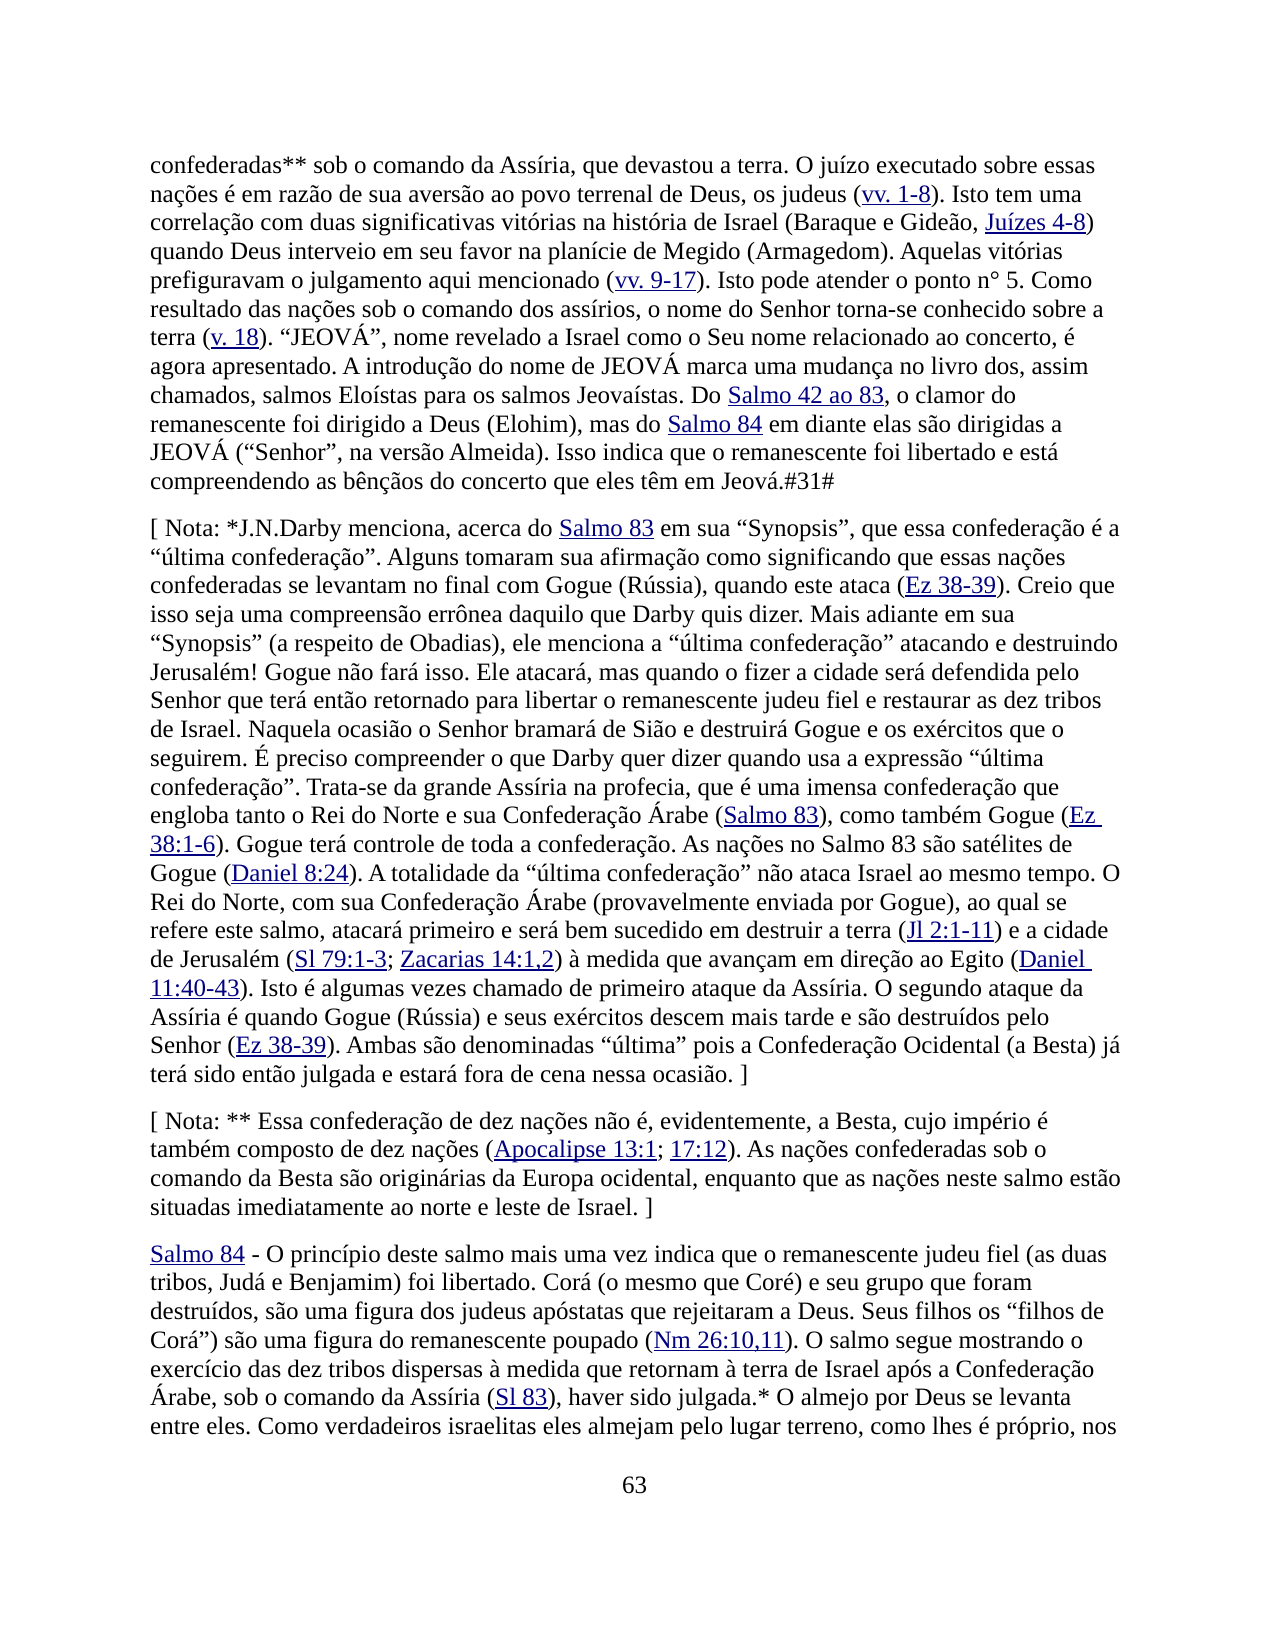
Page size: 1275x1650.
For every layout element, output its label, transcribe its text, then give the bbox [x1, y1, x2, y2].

text confederadas** sob o comando da Assíria, que devastou a terra. O juízo executado sobre essas nações é em razão de sua aversão ao povo terrenal de Deus, os judeus (vv. 1-8). Isto tem uma correlação com duas significativas vitórias na história de Israel (Baraque e Gideão, Juízes 4-8) quando Deus interveio em seu favor na planície de Megido (Armagedom). Aquelas vitórias prefiguravam o julgamento aqui mencionado (vv. 9-17). Isto pode atender o ponto n° 5. Como resultado das nações sob o comando dos assírios, o nome do Senhor torna-se conhecido sobre a terra (v. 18). “JEOVÁ”, nome revelado a Israel como o Seu nome relacionado ao concerto, é agora apresentado. A introdução do nome de JEOVÁ marca uma mudança no livro dos, assim chamados, salmos Eloístas para os salmos Jeovaístas. Do Salmo 42 ao 83, o clamor do remanescente foi dirigido a Deus (Elohim), mas do Salmo 84 em diante elas são dirigidas a JEOVÁ (“Senhor”, na versão Almeida). Isso indica que o remanescente foi libertado e está compreendendo as bênçãos do concerto que eles têm em Jeová.#31# [150, 150, 1125, 495]
text [ Nota: ** Essa confederação de dez nações não é, evidentemente, a Besta, cujo império é também composto de dez nações (Apocalipse 13:1; 17:12). As nações confederadas sob o comando da Besta são originárias da Europa ocidental, enquanto que as nações neste salmo estão situadas imediatamente ao norte e leste de Israel. ] [150, 1106, 1125, 1221]
text Salmo 84 - O princípio deste salmo mais uma vez indica que o remanescente judeu fiel (as duas tribos, Judá e Benjamim) foi libertado. Corá (o mesmo que Coré) e seu grupo que foram destruídos, são uma figura dos judeus apóstatas que rejeitaram a Deus. Seus filhos os “filhos de Corá”) são uma figura do remanescente poupado (Nm 26:10,11). O salmo segue mostrando o exercício das dez tribos dispersas à medida que retornam à terra de Israel após a Confederação Árabe, sob o comando da Assíria (Sl 83), haver sido julgada.* O almejo por Deus se levanta entre eles. Como verdadeiros israelitas eles almejam pelo lugar terreno, como lhes é próprio, nos [150, 1239, 1125, 1440]
text [ Nota: *J.N.Darby menciona, acerca do Salmo 83 em sua “Synopsis”, que essa confederação é a “última confederação”. Alguns tomaram sua afirmação como significando que essas nações confederadas se levantam no final com Gogue (Rússia), quando este ataca (Ez 38-39). Creio que isso seja uma compreensão errônea daquilo que Darby quis dizer. Mais adiante em sua “Synopsis” (a respeito de Obadias), ele menciona a “última confederação” atacando e destruindo Jerusalém! Gogue não fará isso. Ele atacará, mas quando o fizer a cidade será defendida pelo Senhor que terá então retornado para libertar o remanescente judeu fiel e restaurar as dez tribos de Israel. Naquela ocasião o Senhor bramará de Sião e destruirá Gogue e os exércitos que o seguirem. É preciso compreender o que Darby quer dizer quando usa a expressão “última confederação”. Trata-se da grande Assíria na profecia, que é uma imensa confederação que engloba tanto o Rei do Norte e sua Confederação Árabe (Salmo 83), como também Gogue (Ez 38:1-6). Gogue terá controle de toda a confederação. As nações no Salmo 83 são satélites de Gogue (Daniel 8:24). A totalidade da “última confederação” não ataca Israel ao mesmo tempo. O Rei do Norte, com sua Confederação Árabe (provavelmente enviada por Gogue), ao qual se refere este salmo, atacará primeiro e será bem sucedido em destruir a terra (Jl 2:1-11) e a cidade de Jerusalém (Sl 79:1-3; Zacarias 14:1,2) à medida que avançam em direção ao Egito (Daniel 11:40-43). Isto é algumas vezes chamado de primeiro ataque da Assíria. O segundo ataque da Assíria é quando Gogue (Rússia) e seus exércitos descem mais tarde e são destruídos pelo Senhor (Ez 38-39). Ambas são denominadas “última” pois a Confederação Ocidental (a Besta) já terá sido então julgada e estará fora de cena nessa ocasião. ] [150, 513, 1125, 1088]
